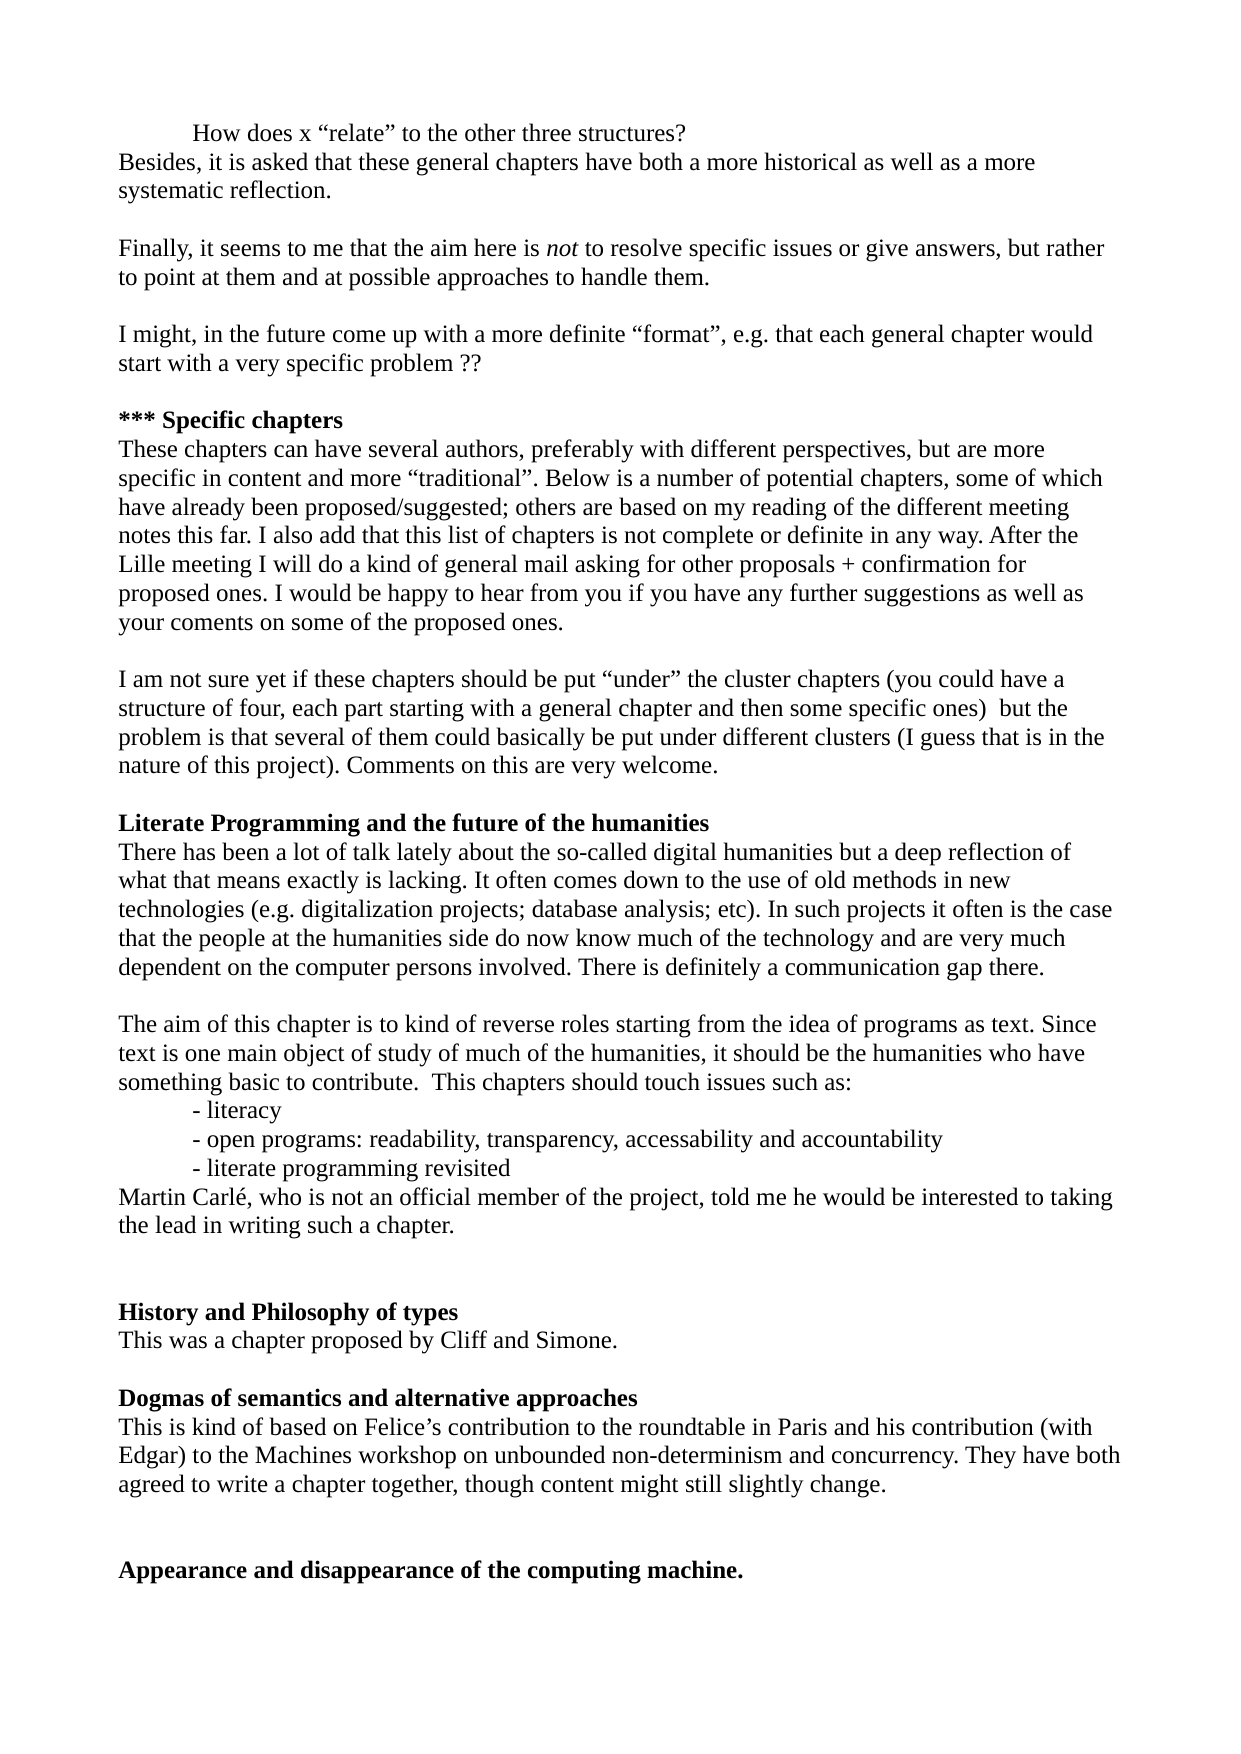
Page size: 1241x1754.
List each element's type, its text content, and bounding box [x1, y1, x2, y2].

text This is kind of based on Felice’s contribution to the roundtable in Paris and his contribution (with Edgar) to the Machines workshop on unbounded non-determinism and concurrency. They have both agreed to write a chapter together, though content might still slightly change. [118, 1412, 1122, 1498]
text This was a chapter proposed by Cliff and Simone. [118, 1326, 1122, 1354]
text Besides, it is asked that these general chapters have both a more historical as well as a more systematic reflection. [118, 147, 1122, 204]
text *** Specific chapters [118, 406, 1122, 434]
text How does x “relate” to the other three structures? [118, 118, 1122, 147]
text Dogmas of semantics and alternative approaches [118, 1383, 1122, 1412]
text I am not sure yet if these chapters should be put “under” the cluster chapters (you could have a structure of four, each part starting with a general chapter and then some specific ones) but the problem is that several of them could basically be put under different clusters (I guess that is in the nature of this project). Comments on this are very welcome. [118, 664, 1122, 779]
text Finally, it seems to me that the aim here is not to resolve specific issues or give answers, but rather to point at them and at possible approaches to handle them. [118, 233, 1122, 291]
text - literate programming revisited [118, 1153, 1122, 1182]
text The aim of this chapter is to kind of reverse roles starting from the idea of programs as text. Since text is one main object of study of much of the humanities, it should be the humanities who have something basic to contribute. This chapters should touch issues such as: [118, 1009, 1122, 1096]
text These chapters can have several authors, preferably with different perspectives, but are more specific in content and more “traditional”. Below is a number of potential chapters, some of which have already been proposed/suggested; others are based on my reading of the different meeting notes this far. I also add that this list of chapters is not complete or definite in any way. After the Lille meeting I will do a kind of general mail asking for other proposals + confirmation for proposed ones. I would be happy to hear from you if you have any further suggestions as well as your coments on some of the proposed ones. [118, 434, 1122, 636]
text - open programs: readability, transparency, accessability and accountability [118, 1124, 1122, 1153]
text - literacy [118, 1096, 1122, 1124]
text Literate Programming and the future of the humanities [118, 808, 1122, 837]
text Martin Carlé, who is not an official member of the project, told me he would be interested to taking the lead in writing such a chapter. [118, 1182, 1122, 1239]
text There has been a lot of talk lately about the so-called digital humanities but a deep reflection of what that means exactly is lacking. It often comes down to the use of old methods in new technologies (e.g. digitalization projects; database analysis; etc). In such projects it often is the case that the people at the humanities side do now know much of the technology and are very much dependent on the computer persons involved. There is definitely a communication gap there. [118, 837, 1122, 981]
text I might, in the future come up with a more definite “format”, e.g. that each general chapter would start with a very specific problem ?? [118, 319, 1122, 377]
text History and Philosophy of types [118, 1297, 1122, 1326]
text Appearance and disappearance of the computing machine. [118, 1556, 1122, 1584]
